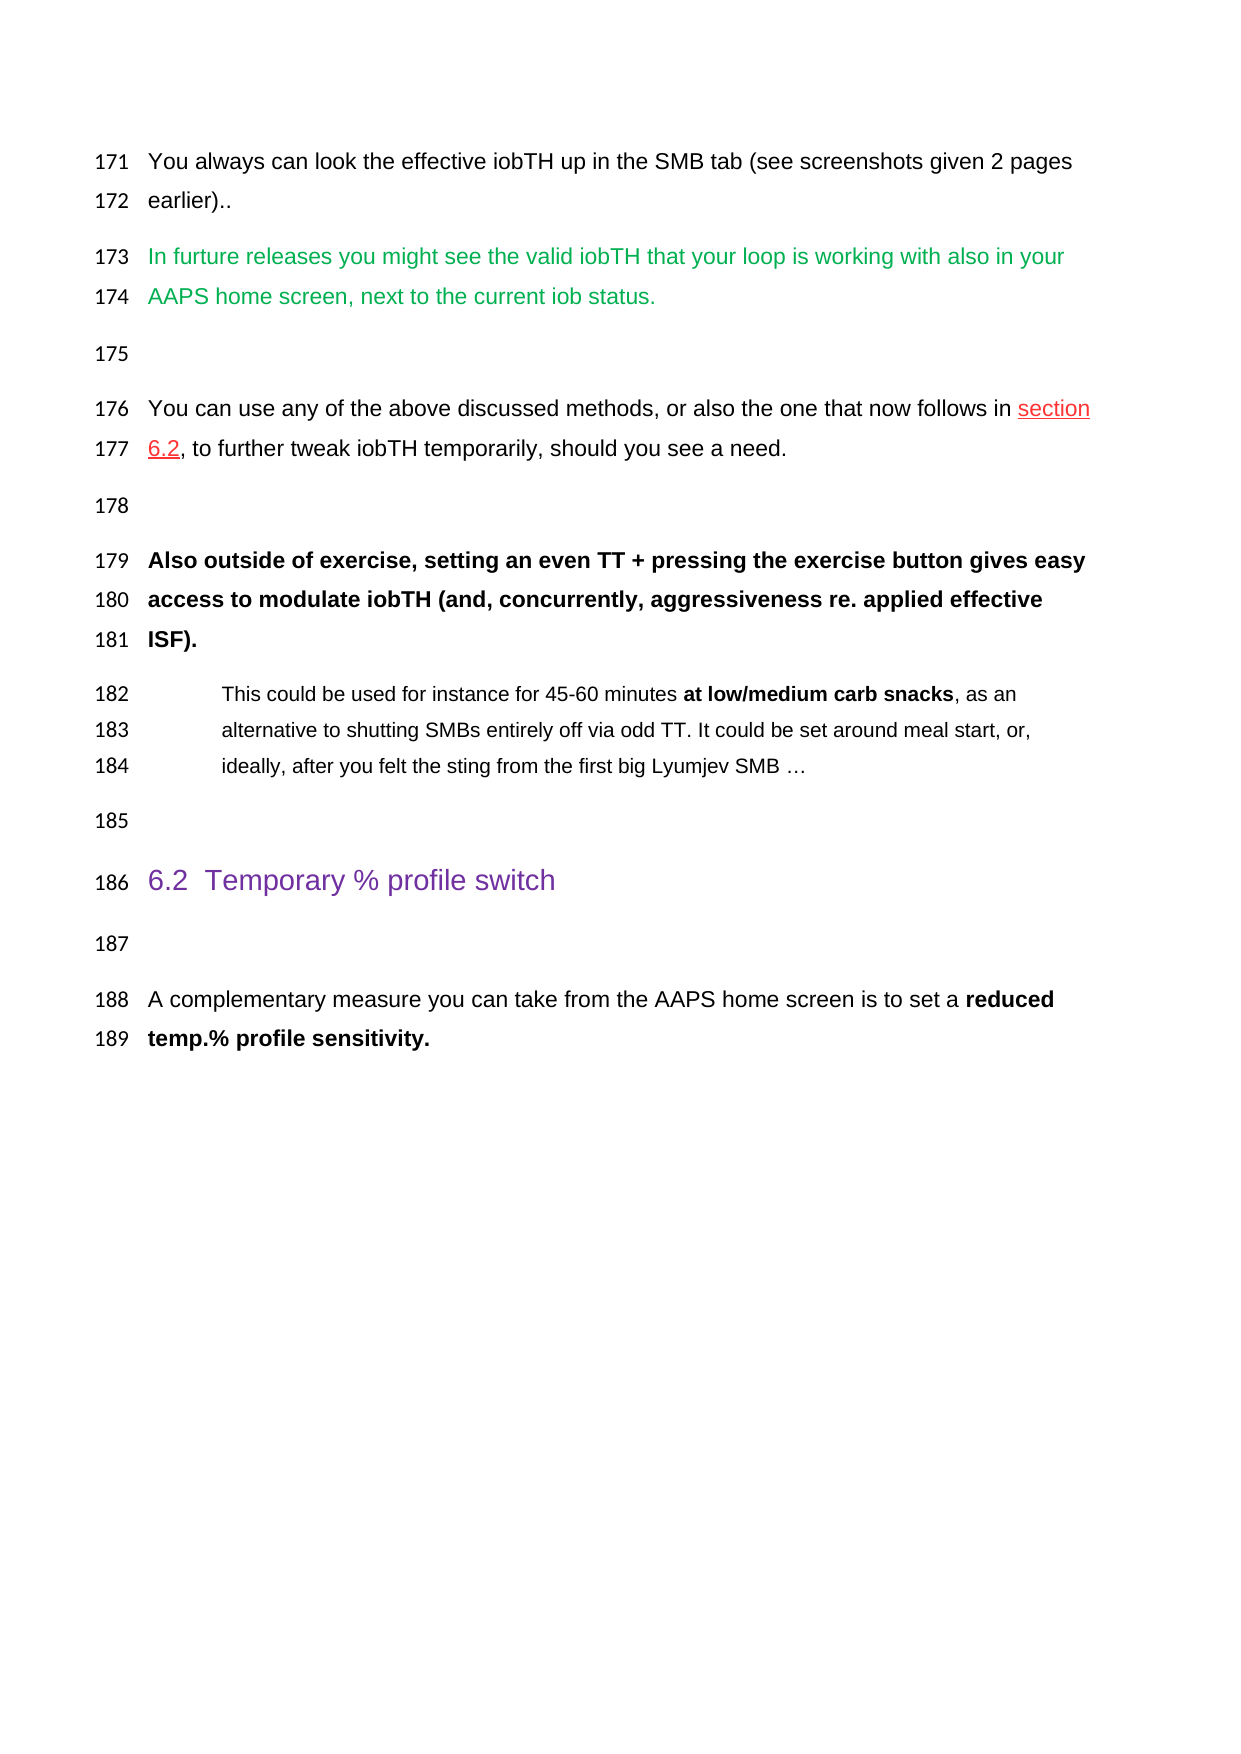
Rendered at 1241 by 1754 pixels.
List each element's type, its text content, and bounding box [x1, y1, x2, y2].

text You always can look the effective iobTH up in the SMB tab (see screenshots given 2 pages earlier).. [148, 148, 1093, 213]
text You can use any of the above discussed methods, or also the one that now follows in section 6.2, to further tweak iobTH temporarily, should you see a need. [148, 395, 1093, 461]
text In furture releases you might see the valid iobTH that your loop is working with also in your AAPS home screen, next to the current iob status. [148, 243, 1093, 309]
text Also outside of exercise, setting an even TT + pressing the exercise button gives easy access to modulate iobTH (and, concurrently, aggressiveness re. applied effective ISF). [148, 547, 1093, 652]
text This could be used for instance for 45-60 minutes at low/medium carb snacks, as an alternative to shutting SMBs entirely off via odd TT. It could be set around meal start, or, ideally, after you felt the sting from the first big Lyumjev SMB … [221, 682, 1093, 778]
text 6.2 Temporary % profile switch [148, 862, 1093, 896]
text A complementary measure you can take from the AAPS home screen is to set a reduced temp.% profile sensitivity. [148, 986, 1093, 1051]
